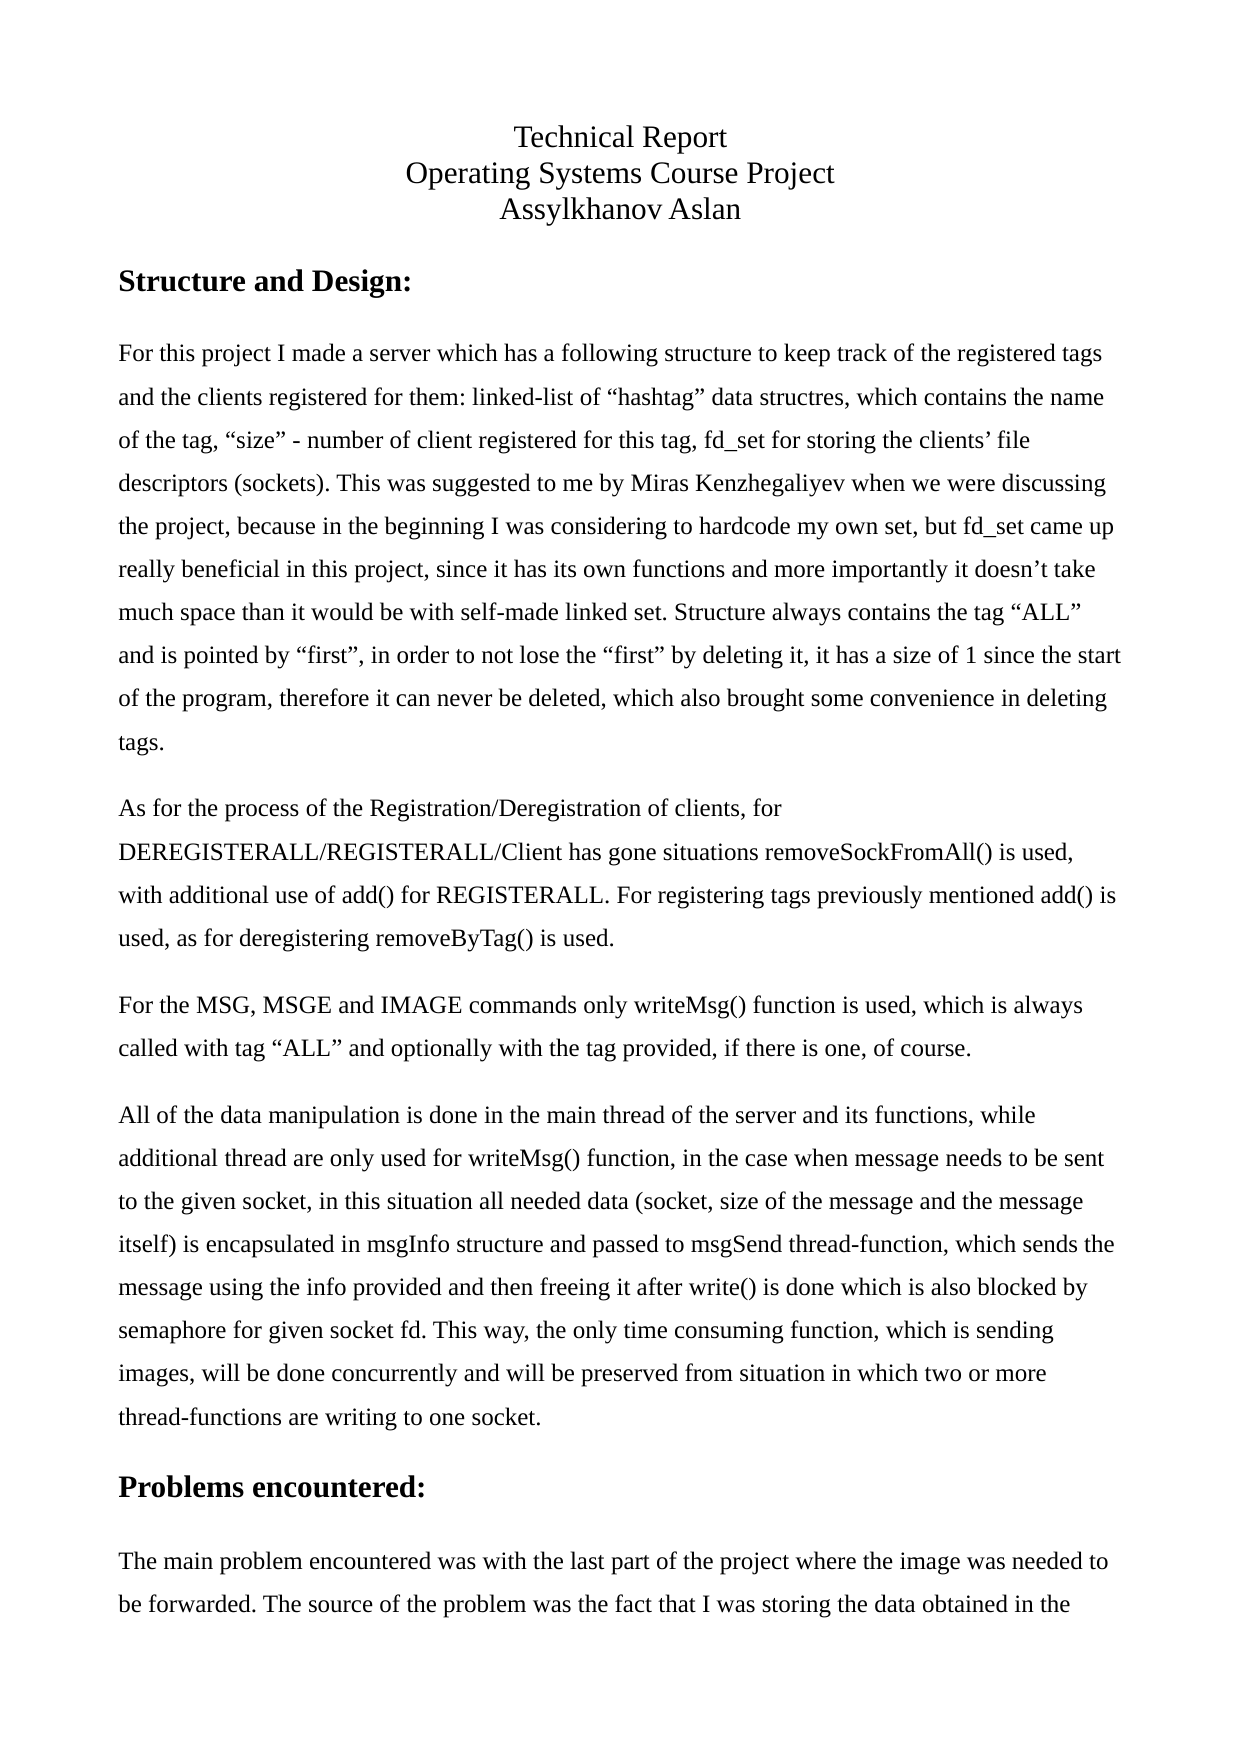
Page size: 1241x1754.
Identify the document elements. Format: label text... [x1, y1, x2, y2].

text Problems encountered: [118, 1468, 1122, 1504]
text Assylkhanov Aslan [118, 190, 1122, 226]
text As for the process of the Registration/Deregistration of clients, for DEREGISTERALL/REGISTERALL/Client has gone situations removeSockFromAll() is used, with additional use of add() for REGISTERALL. For registering tags previously mentioned add() is used, as for deregistering removeByTag() is used. [118, 793, 1122, 952]
text Structure and Design: [118, 262, 1122, 298]
text The main problem encountered was with the last part of the project where the image was needed to be forwarded. The source of the problem was the fact that I was storing the data obtained in the [118, 1546, 1122, 1618]
text Technical Report [118, 118, 1122, 154]
text Operating Systems Course Project [118, 154, 1122, 190]
text For the MSG, MSGE and IMAGE commands only writeMsg() function is used, which is always called with tag “ALL” and optionally with the tag provided, if there is one, of course. [118, 990, 1122, 1062]
text For this project I made a server which has a following structure to keep track of the registered tags and the clients registered for them: linked-list of “hashtag” data structres, which contains the name of the tag, “size” - number of client registered for this tag, fd_set for storing the clients’ file descriptors (sockets). This was suggested to me by Miras Kenzhegaliyev when we were discussing the project, because in the beginning I was considering to hardcode my own set, but fd_set came up really beneficial in this project, since it has its own functions and more importantly it doesn’t take much space than it would be with self-made linked set. Structure always contains the tag “ALL” and is pointed by “first”, in order to not lose the “first” by deleting it, it has a size of 1 since the start of the program, therefore it can never be deleted, which also brought some convenience in deleting tags. [118, 338, 1122, 755]
text All of the data manipulation is done in the main thread of the server and its functions, while additional thread are only used for writeMsg() function, in the case when message needs to be sent to the given socket, in this situation all needed data (socket, size of the message and the message itself) is encapsulated in msgInfo structure and passed to msgSend thread-function, which sends the message using the info provided and then freeing it after write() is done which is also blocked by semaphore for given socket fd. This way, the only time consuming function, which is sending images, will be done concurrently and will be preserved from situation in which two or more thread-functions are writing to one socket. [118, 1100, 1122, 1430]
